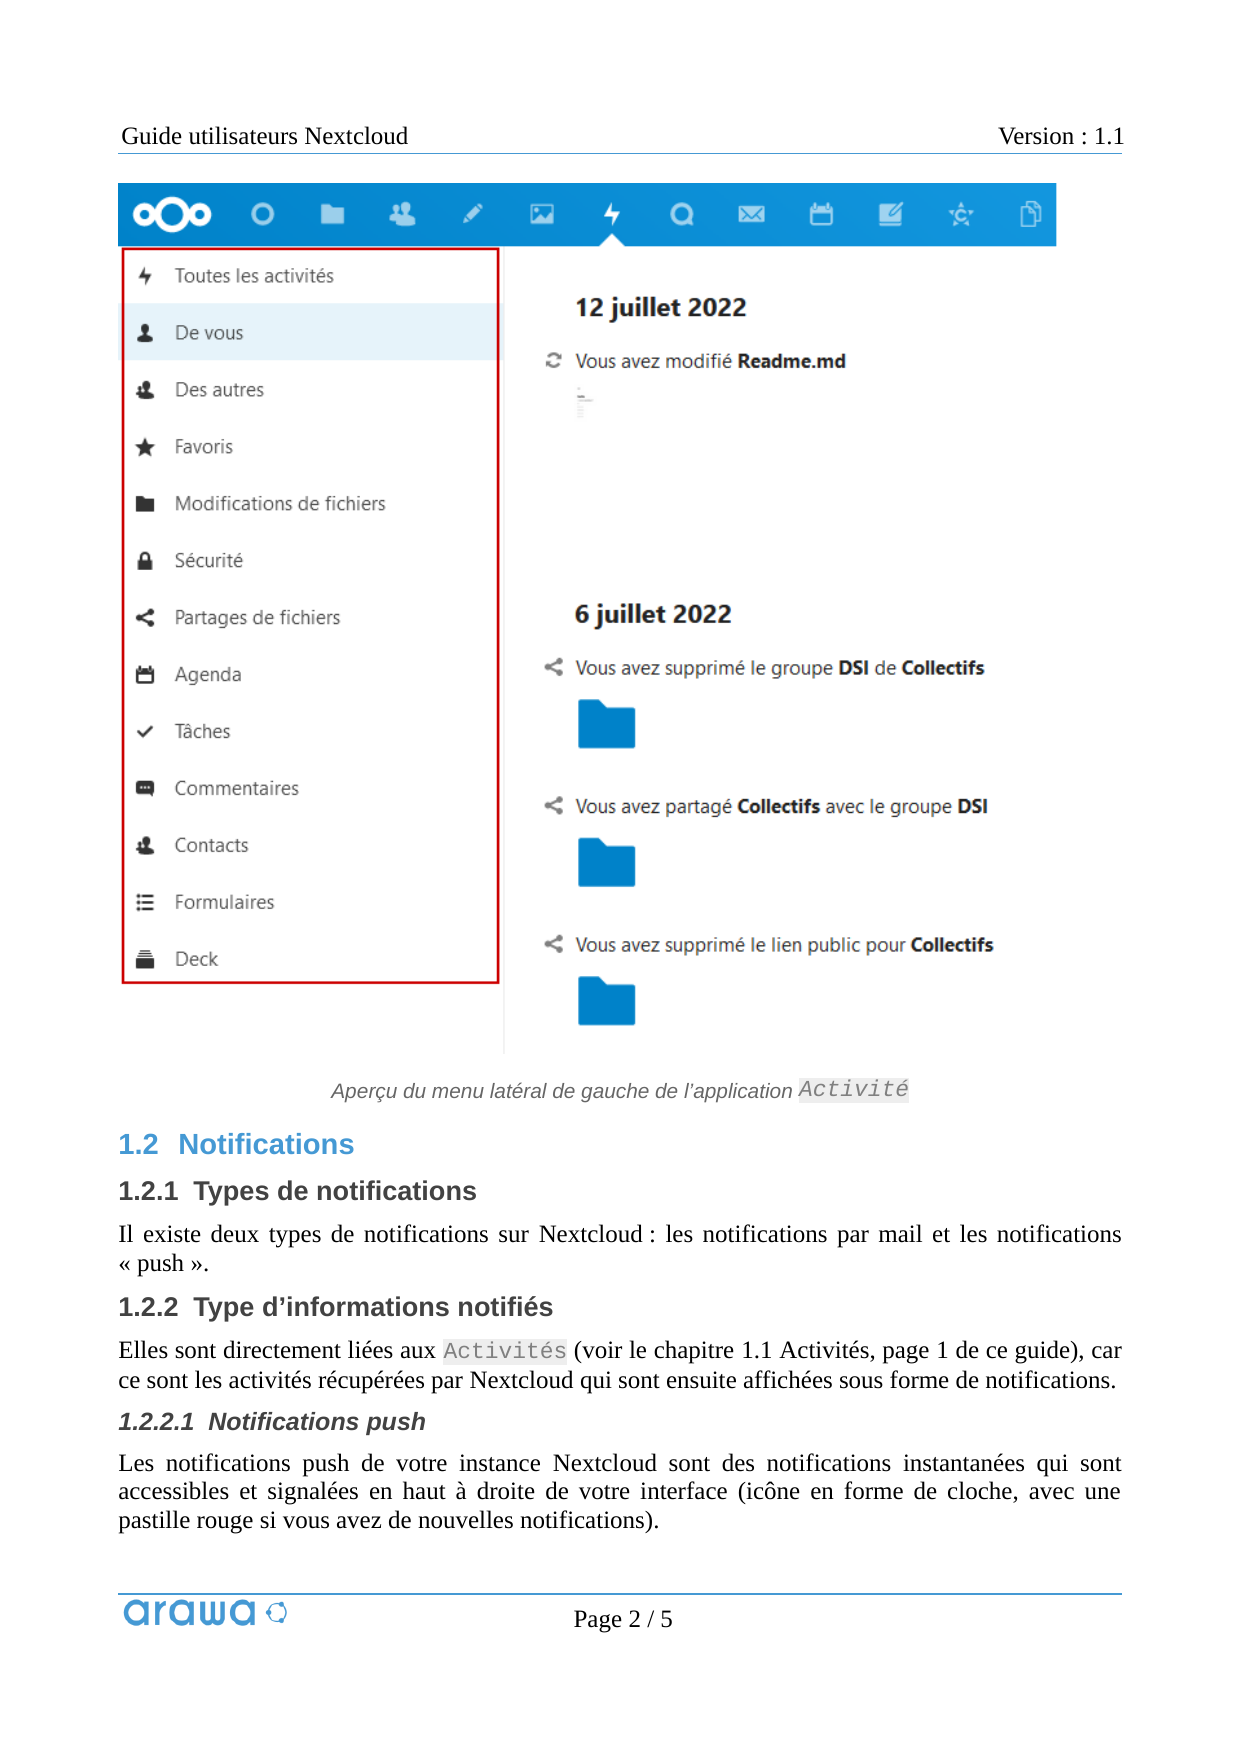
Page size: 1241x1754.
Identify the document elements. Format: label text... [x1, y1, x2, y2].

text Aperçu du menu latéral de gauche de l’application Activité [118, 1077, 1122, 1104]
text Il existe deux types de notifications sur Nextcloud : les notifications par mail et les notifications « push ». [118, 1219, 1122, 1277]
picture [118, 183, 1057, 1054]
subtitle Notifications [118, 1127, 1122, 1161]
picture [121, 1597, 290, 1628]
text Elles sont directement liées aux Activités (voir le chapitre 1.1 Activités, page 1 de ce guide), car ce sont les activités récupérées par Nextcloud qui sont ensuite affichées sous forme de notifications. [118, 1335, 1122, 1394]
subtitle Type d’informations notifiés [118, 1291, 1122, 1322]
text Les notifications push de votre instance Nextcloud sont des notifications instantanées qui sont accessibles et signalées en haut à droite de votre interface (icône en forme de cloche, avec une pastille rouge si vous avez de nouvelles notifications). [118, 1448, 1122, 1534]
subtitle Types de notifications [118, 1175, 1122, 1207]
subtitle Notifications push [118, 1406, 1122, 1435]
